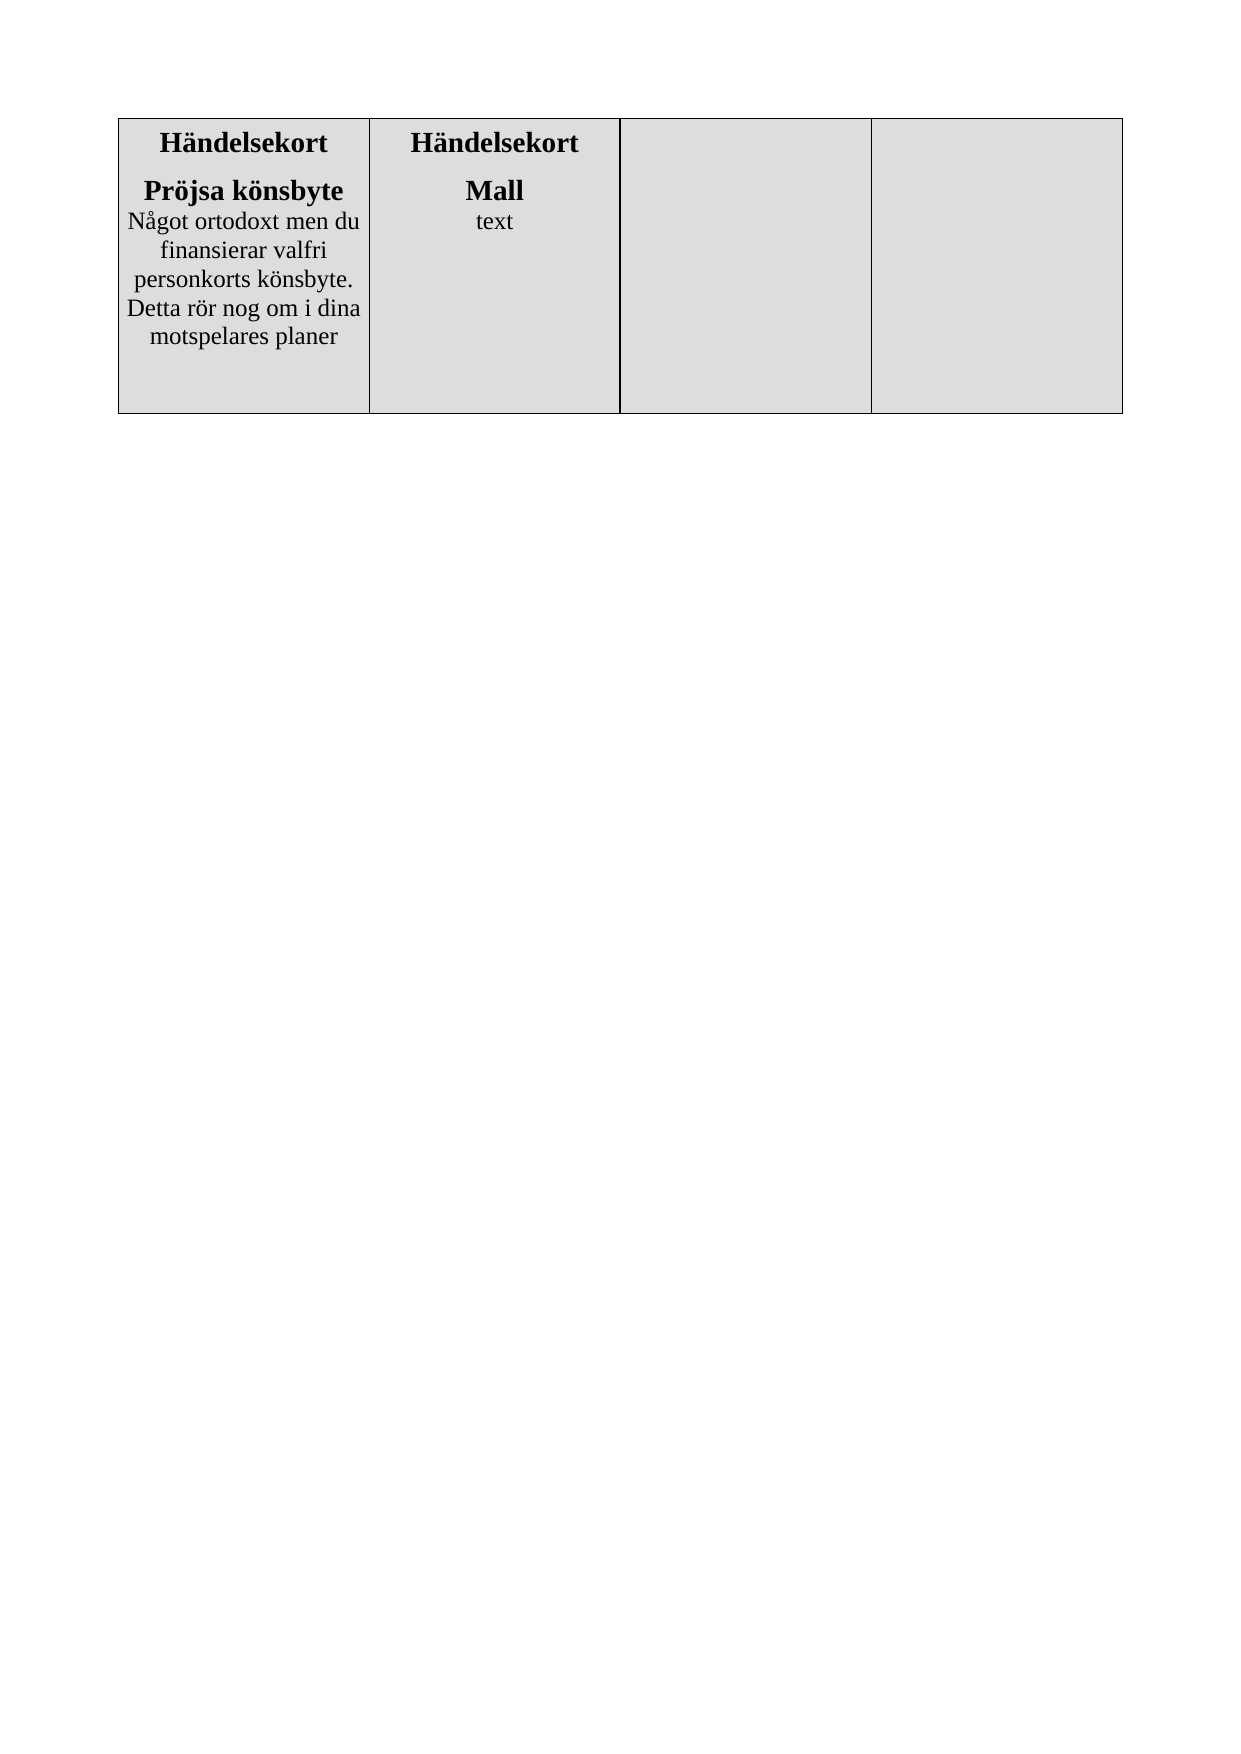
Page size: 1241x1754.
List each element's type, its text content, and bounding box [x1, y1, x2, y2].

table_cell [872, 119, 1122, 413]
table_cell Händelsekort Mall text [370, 119, 619, 413]
table_cell Händelsekort Pröjsa könsbyte Något ortodoxt men du finansierar valfri personkorts könsbyte. Detta rör nog om i dina motspelares planer [119, 119, 369, 413]
table_cell [621, 119, 871, 413]
